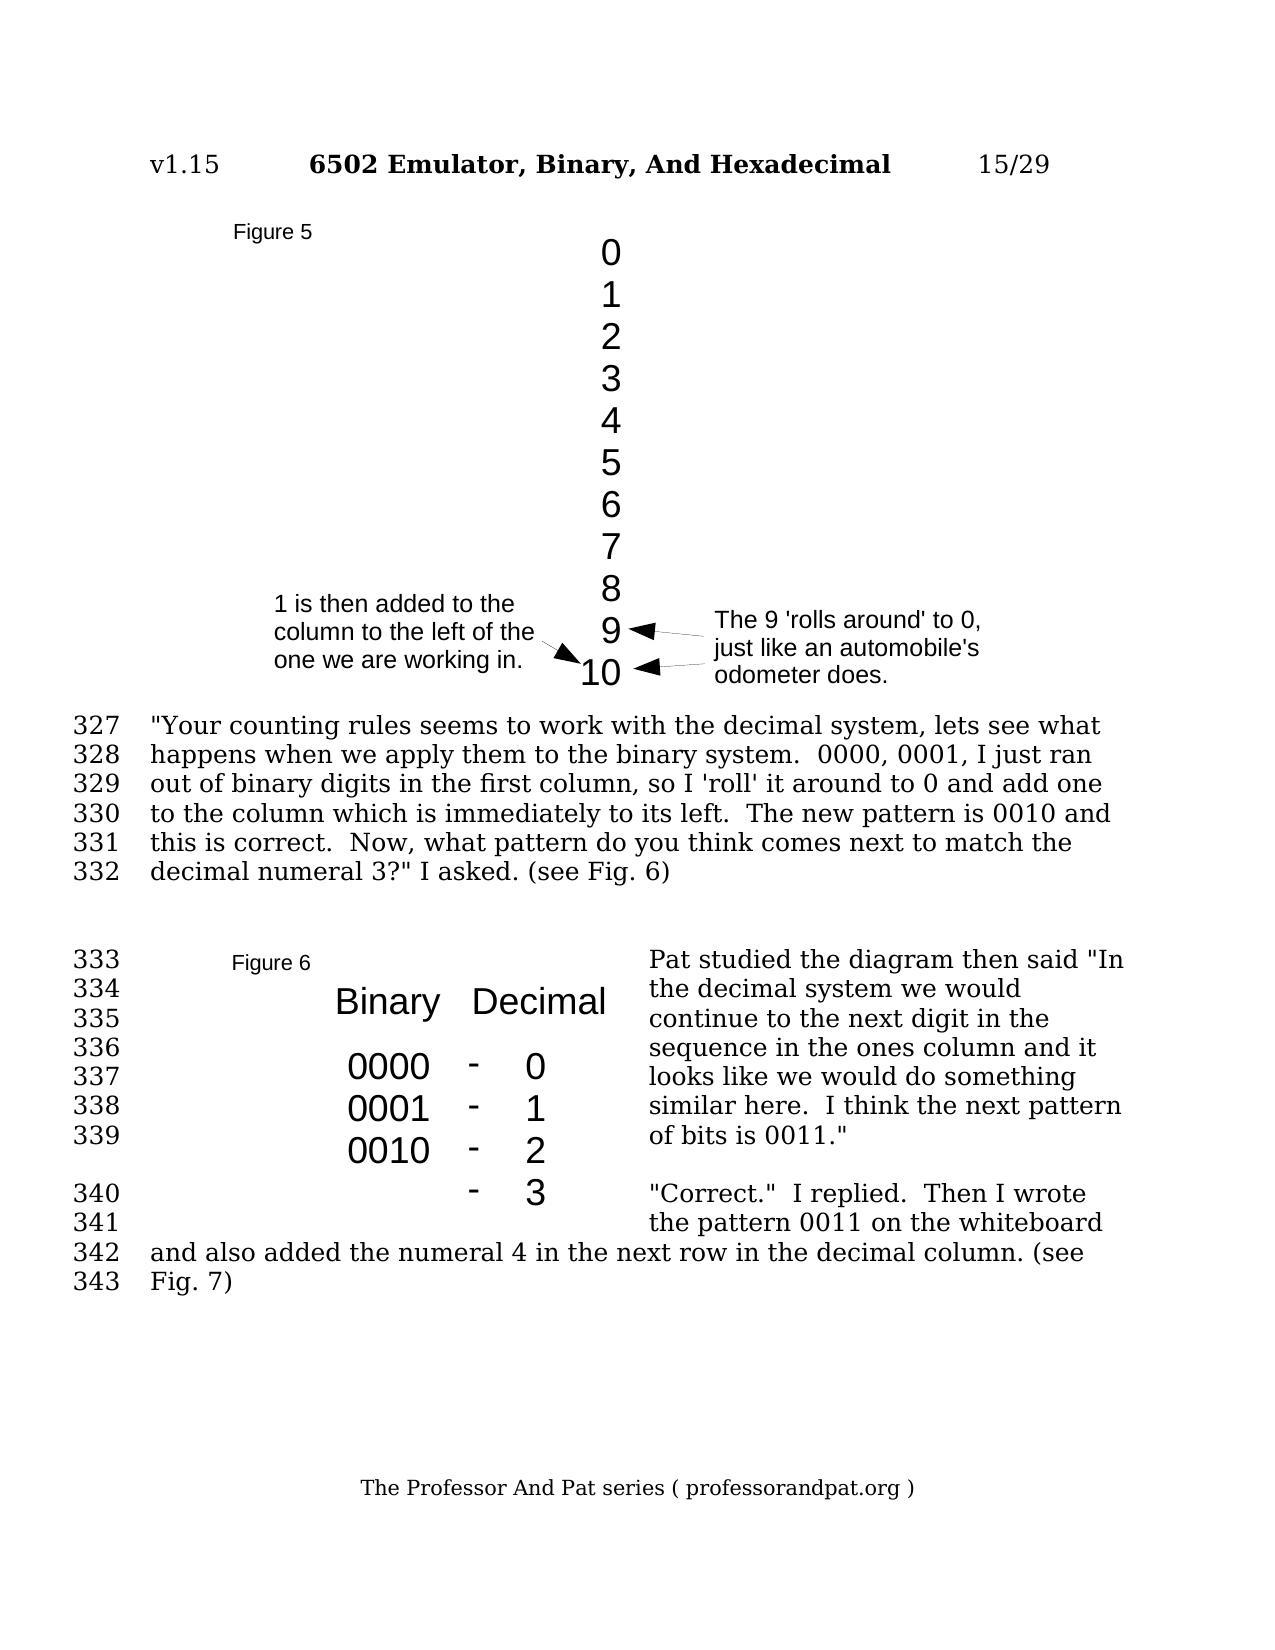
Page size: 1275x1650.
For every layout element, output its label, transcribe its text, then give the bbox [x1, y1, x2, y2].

text "Correct." I replied. Then I wrote the pattern 0011 on the whiteboard and also added the numeral 4 in the next row in the decimal column. (see Fig. 7) [150, 1179, 1125, 1296]
text Pat studied the diagram then said "In the decimal system we would continue to the next digit in the sequence in the ones column and it looks like we would do something similar here. I think the next pattern of bits is 0011." [150, 945, 1125, 1150]
text "Your counting rules seems to work with the decimal system, lets see what happens when we apply them to the binary system. 0000, 0001, I just ran out of binary digits in the first column, so I 'roll' it around to 0 and add one to the column which is immediately to its left. The new pattern is 0010 and this is correct. Now, what pattern do you think comes next to match the decimal numeral 3?" I asked. (see Fig. 6) [150, 210, 1125, 887]
